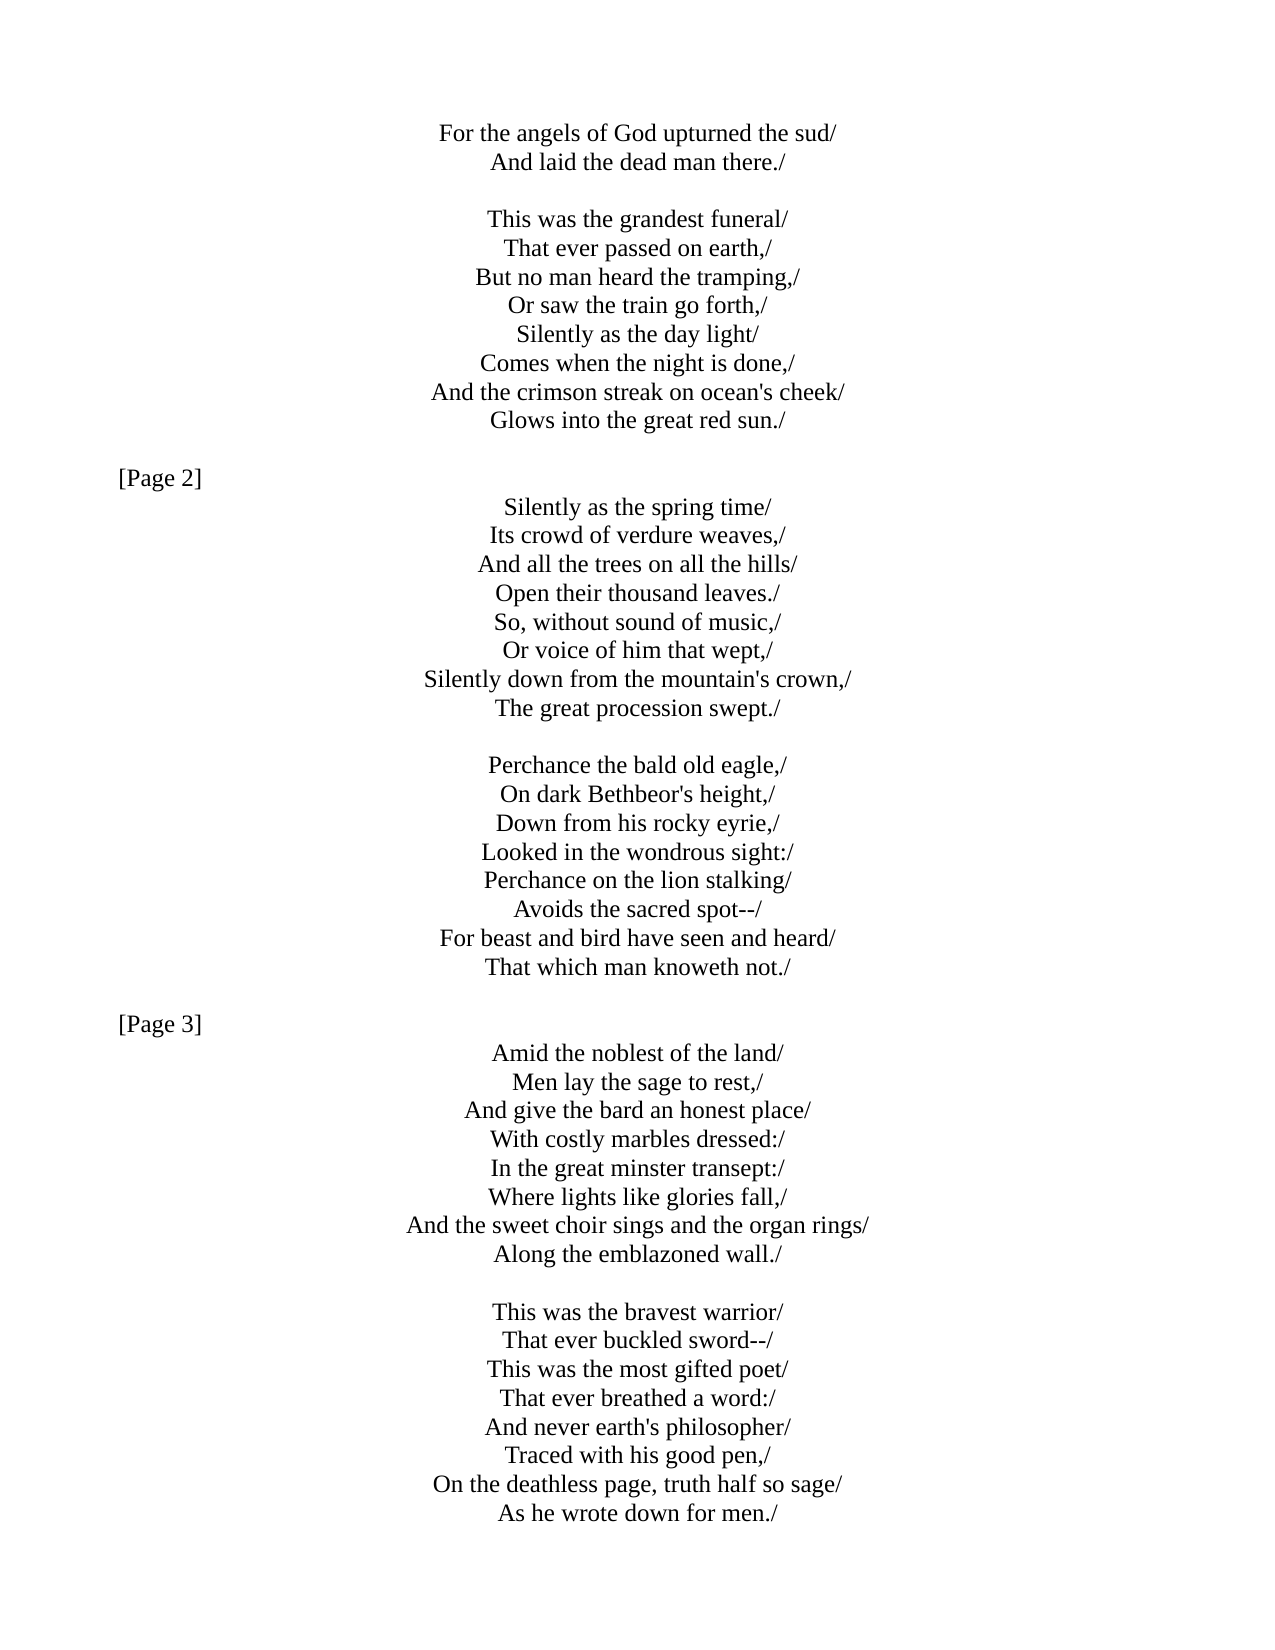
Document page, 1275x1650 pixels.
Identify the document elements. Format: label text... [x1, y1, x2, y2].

text Or voice of him that wept,/ [118, 636, 1157, 664]
text So, without sound of music,/ [118, 607, 1157, 636]
text And never earth's philosopher/ [118, 1412, 1157, 1441]
text And give the bard an honest place/ [118, 1096, 1157, 1124]
text With costly marbles dressed:/ [118, 1124, 1157, 1153]
text Traced with his good pen,/ [118, 1441, 1157, 1469]
text And the crimson streak on ocean's cheek/ [118, 377, 1157, 406]
text Amid the noblest of the land/ [118, 1038, 1157, 1067]
text But no man heard the tramping,/ [118, 262, 1157, 291]
text Perchance the bald old eagle,/ [118, 751, 1157, 779]
text For the angels of God upturned the sud/ [118, 118, 1157, 147]
text Avoids the sacred spot--/ [118, 894, 1157, 923]
text Perchance on the lion stalking/ [118, 866, 1157, 894]
text This was the bravest warrior/ [118, 1297, 1157, 1326]
text Open their thousand leaves./ [118, 578, 1157, 607]
text This was the most gifted poet/ [118, 1354, 1157, 1383]
text That ever passed on earth,/ [118, 233, 1157, 262]
text On the deathless page, truth half so sage/ [118, 1469, 1157, 1498]
text Where lights like glories fall,/ [118, 1182, 1157, 1211]
text As he wrote down for men./ [118, 1498, 1157, 1527]
text And the sweet choir sings and the organ rings/ [118, 1211, 1157, 1239]
text Glows into the great red sun./ [118, 406, 1157, 434]
text That ever breathed a word:/ [118, 1383, 1157, 1412]
text On dark Bethbeor's height,/ [118, 779, 1157, 808]
text And all the trees on all the hills/ [118, 549, 1157, 578]
text Comes when the night is done,/ [118, 348, 1157, 377]
text Silently as the day light/ [118, 319, 1157, 348]
text That ever buckled sword--/ [118, 1326, 1157, 1354]
text Its crowd of verdure weaves,/ [118, 521, 1157, 549]
text Or saw the train go forth,/ [118, 291, 1157, 319]
text Men lay the sage to rest,/ [118, 1067, 1157, 1096]
text Silently down from the mountain's crown,/ [118, 664, 1157, 693]
text Silently as the spring time/ [118, 492, 1157, 521]
text That which man knoweth not./ [118, 952, 1157, 981]
text The great procession swept./ [118, 693, 1157, 722]
text [Page 3] [118, 1009, 1157, 1038]
text [Page 2] [118, 463, 1157, 492]
text Along the emblazoned wall./ [118, 1239, 1157, 1268]
text Down from his rocky eyrie,/ [118, 808, 1157, 837]
text This was the grandest funeral/ [118, 204, 1157, 233]
text In the great minster transept:/ [118, 1153, 1157, 1182]
text And laid the dead man there./ [118, 147, 1157, 176]
text Looked in the wondrous sight:/ [118, 837, 1157, 866]
text For beast and bird have seen and heard/ [118, 923, 1157, 952]
